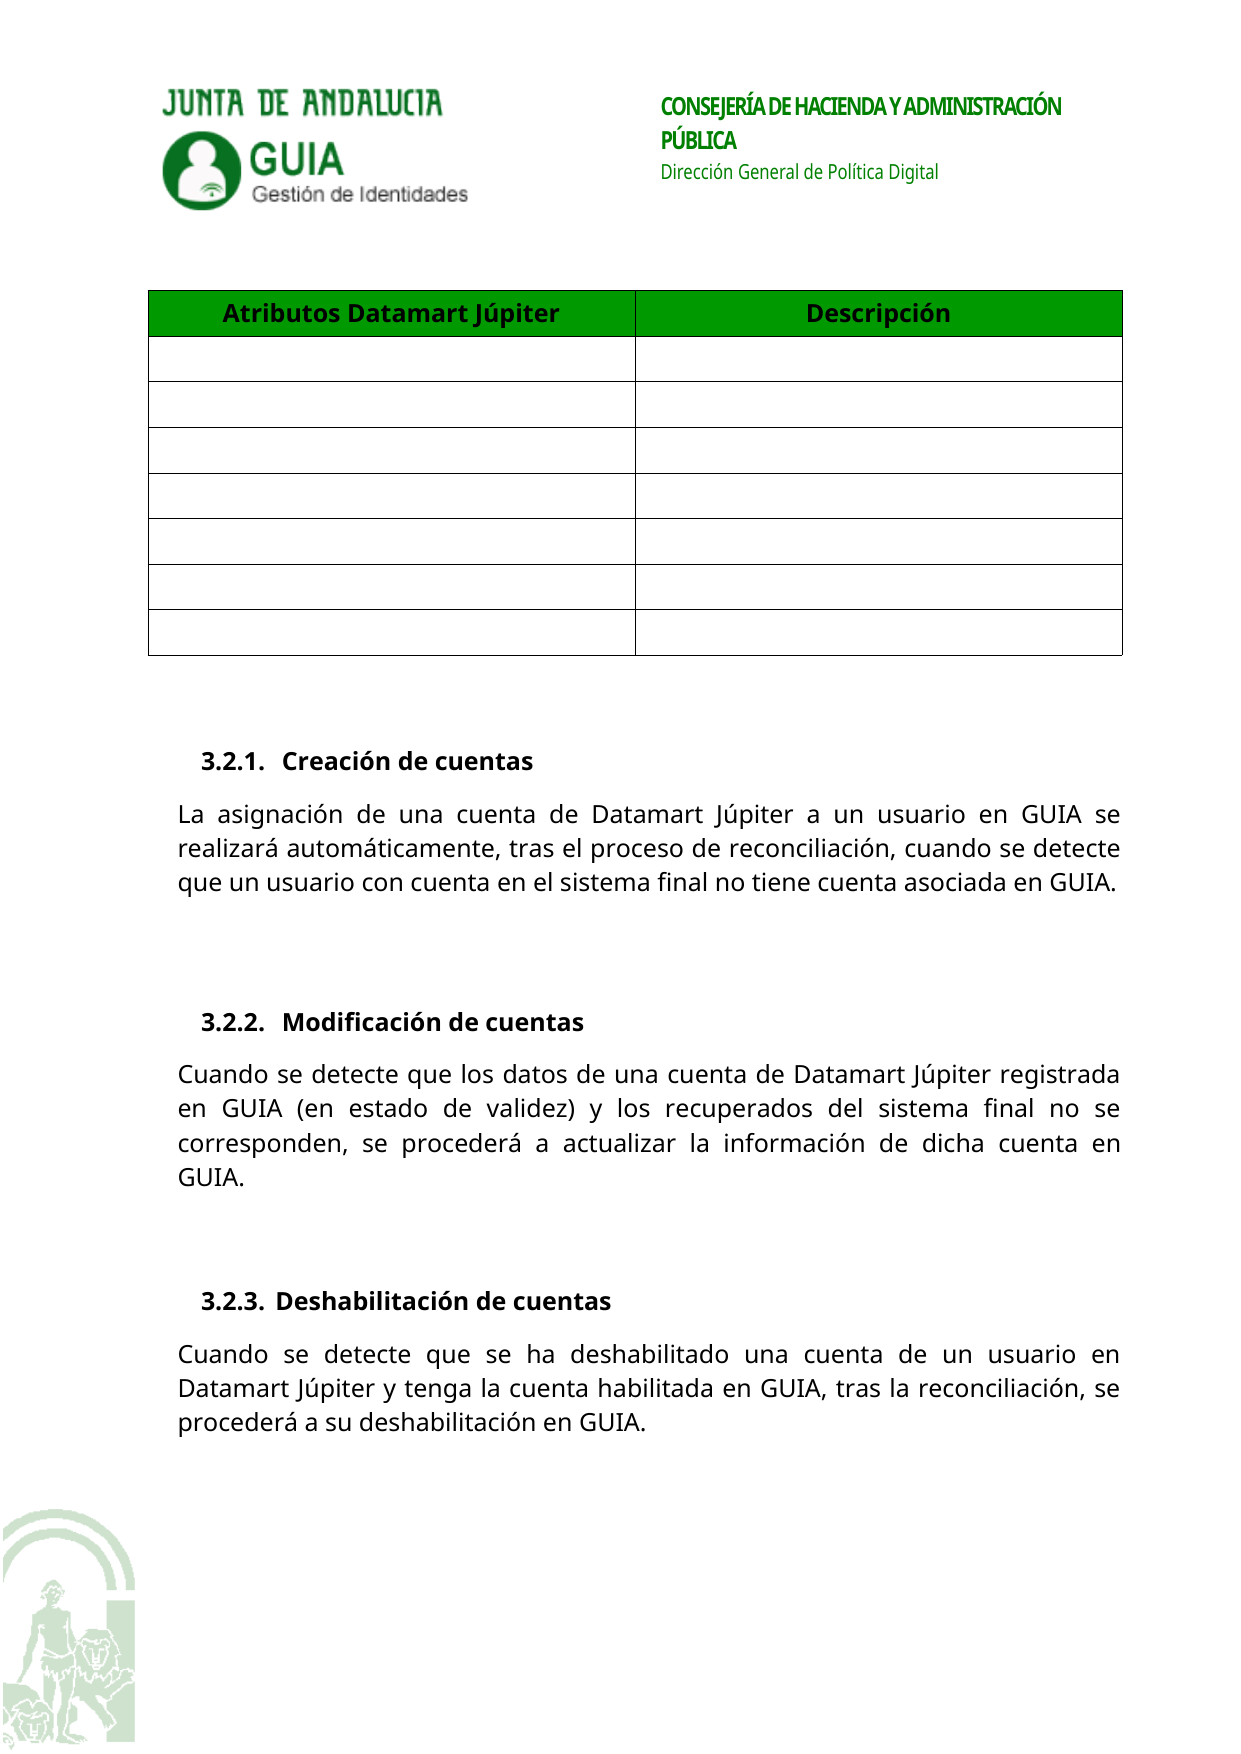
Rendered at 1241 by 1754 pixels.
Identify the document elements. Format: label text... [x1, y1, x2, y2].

table_cell [636, 565, 1122, 609]
subtitle Deshabilitación de cuentas [201, 1284, 1122, 1318]
table_cell [636, 337, 1122, 381]
text La asignación de una cuenta de Datamart Júpiter a un usuario en GUIA se realizará automáticamente, tras el proceso de reconciliación, cuando se detecte que un usuario con cuenta en el sistema final no tiene cuenta asociada en GUIA. [177, 796, 1122, 899]
table_cell [636, 382, 1122, 427]
text Cuando se detecte que los datos de una cuenta de Datamart Júpiter registrada en GUIA (en estado de validez) y los recuperados del sistema final no se corresponden, se procederá a actualizar la información de dicha cuenta en GUIA. [177, 1057, 1122, 1193]
table_header Atributos Datamart Júpiter [149, 291, 635, 336]
subtitle Modificación de cuentas [201, 1004, 1122, 1038]
text Cuando se detecte que se ha deshabilitado una cuenta de un usuario en Datamart Júpiter y tenga la cuenta habilitada en GUIA, tras la reconciliación, se procederá a su deshabilitación en GUIA. [177, 1336, 1122, 1439]
table_header Descripción [636, 291, 1122, 336]
table_cell [636, 519, 1122, 564]
picture [3, 1508, 136, 1750]
table_cell [636, 474, 1122, 518]
table_cell [149, 337, 635, 381]
table_cell [149, 382, 635, 427]
table_cell [149, 610, 635, 655]
table_cell [149, 565, 635, 609]
table_cell [636, 428, 1122, 472]
subtitle Creación de cuentas [201, 744, 1122, 778]
table_cell [149, 519, 635, 564]
picture [147, 82, 498, 225]
table_cell [149, 428, 635, 472]
table_cell [149, 474, 635, 518]
table_cell [636, 610, 1122, 655]
